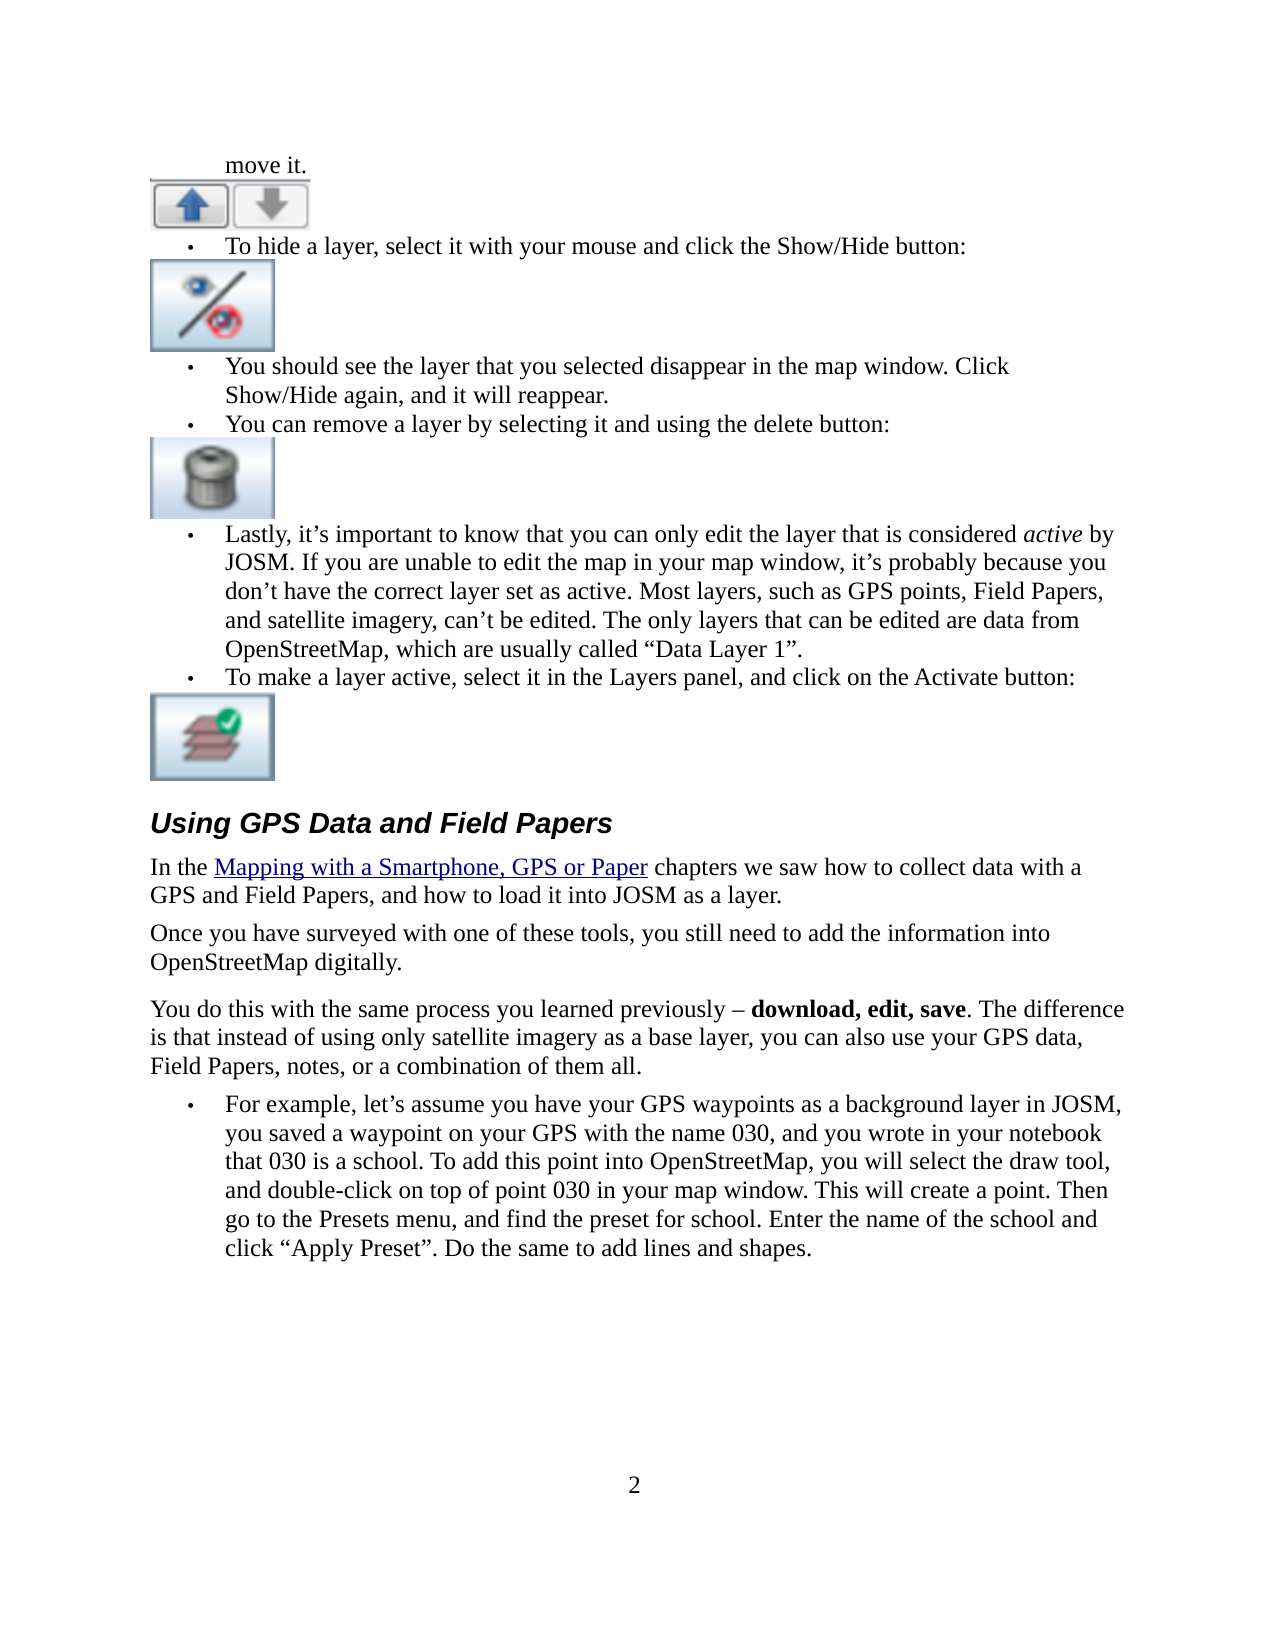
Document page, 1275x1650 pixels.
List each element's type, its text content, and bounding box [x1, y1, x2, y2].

list You can remove a layer by selecting it and using the delete button: [187, 409, 1125, 437]
list move it. [187, 150, 1125, 179]
list For example, let’s assume you have your GPS waypoints as a background layer in JOSM, you saved a waypoint on your GPS with the name 030, and you wrote in your notebook that 030 is a school. To add this point into OpenStreetMap, you will select the draw tool, and double-click on top of point 030 in your map window. This will create a point. Then go to the Presets menu, and find the preset for school. Enter the name of the school and click “Apply Preset”. Do the same to add lines and shapes. [187, 1089, 1125, 1261]
subtitle Using GPS Data and Field Papers [150, 806, 1125, 839]
list Lastly, it’s important to know that you can only edit the layer that is considered active by JOSM. If you are unable to edit the map in your map window, it’s probably because you don’t have the correct layer set as active. Most layers, such as GPS points, Field Papers, and satellite imagery, can’t be edited. The only layers that can be edited are data from OpenStreetMap, which are usually called “Data Layer 1”. [187, 519, 1125, 662]
list You should see the layer that you selected disappear in the map window. Click Show/Hide again, and it will reappear. [187, 351, 1125, 409]
text In the Mapping with a Smartphone, GPS or Paper chapters we saw how to collect data with a GPS and Field Papers, and how to load it into JOSM as a layer. [150, 852, 1125, 909]
text Once you have surveyed with one of these tools, you still need to add the information into OpenStreetMap digitally. [150, 918, 1125, 976]
text You do this with the same process you learned previously – download, edit, save. The difference is that instead of using only satellite imagery as a base layer, you can also use your GPS data, Field Papers, notes, or a combination of them all. [150, 994, 1125, 1080]
picture [150, 178, 311, 231]
picture [150, 691, 275, 781]
list To make a layer active, select it in the Layers panel, and click on the Activate button: [187, 662, 1125, 691]
picture [150, 437, 275, 519]
picture [150, 259, 275, 352]
list To hide a layer, select it with your mouse and click the Show/Hide button: [187, 231, 1125, 259]
